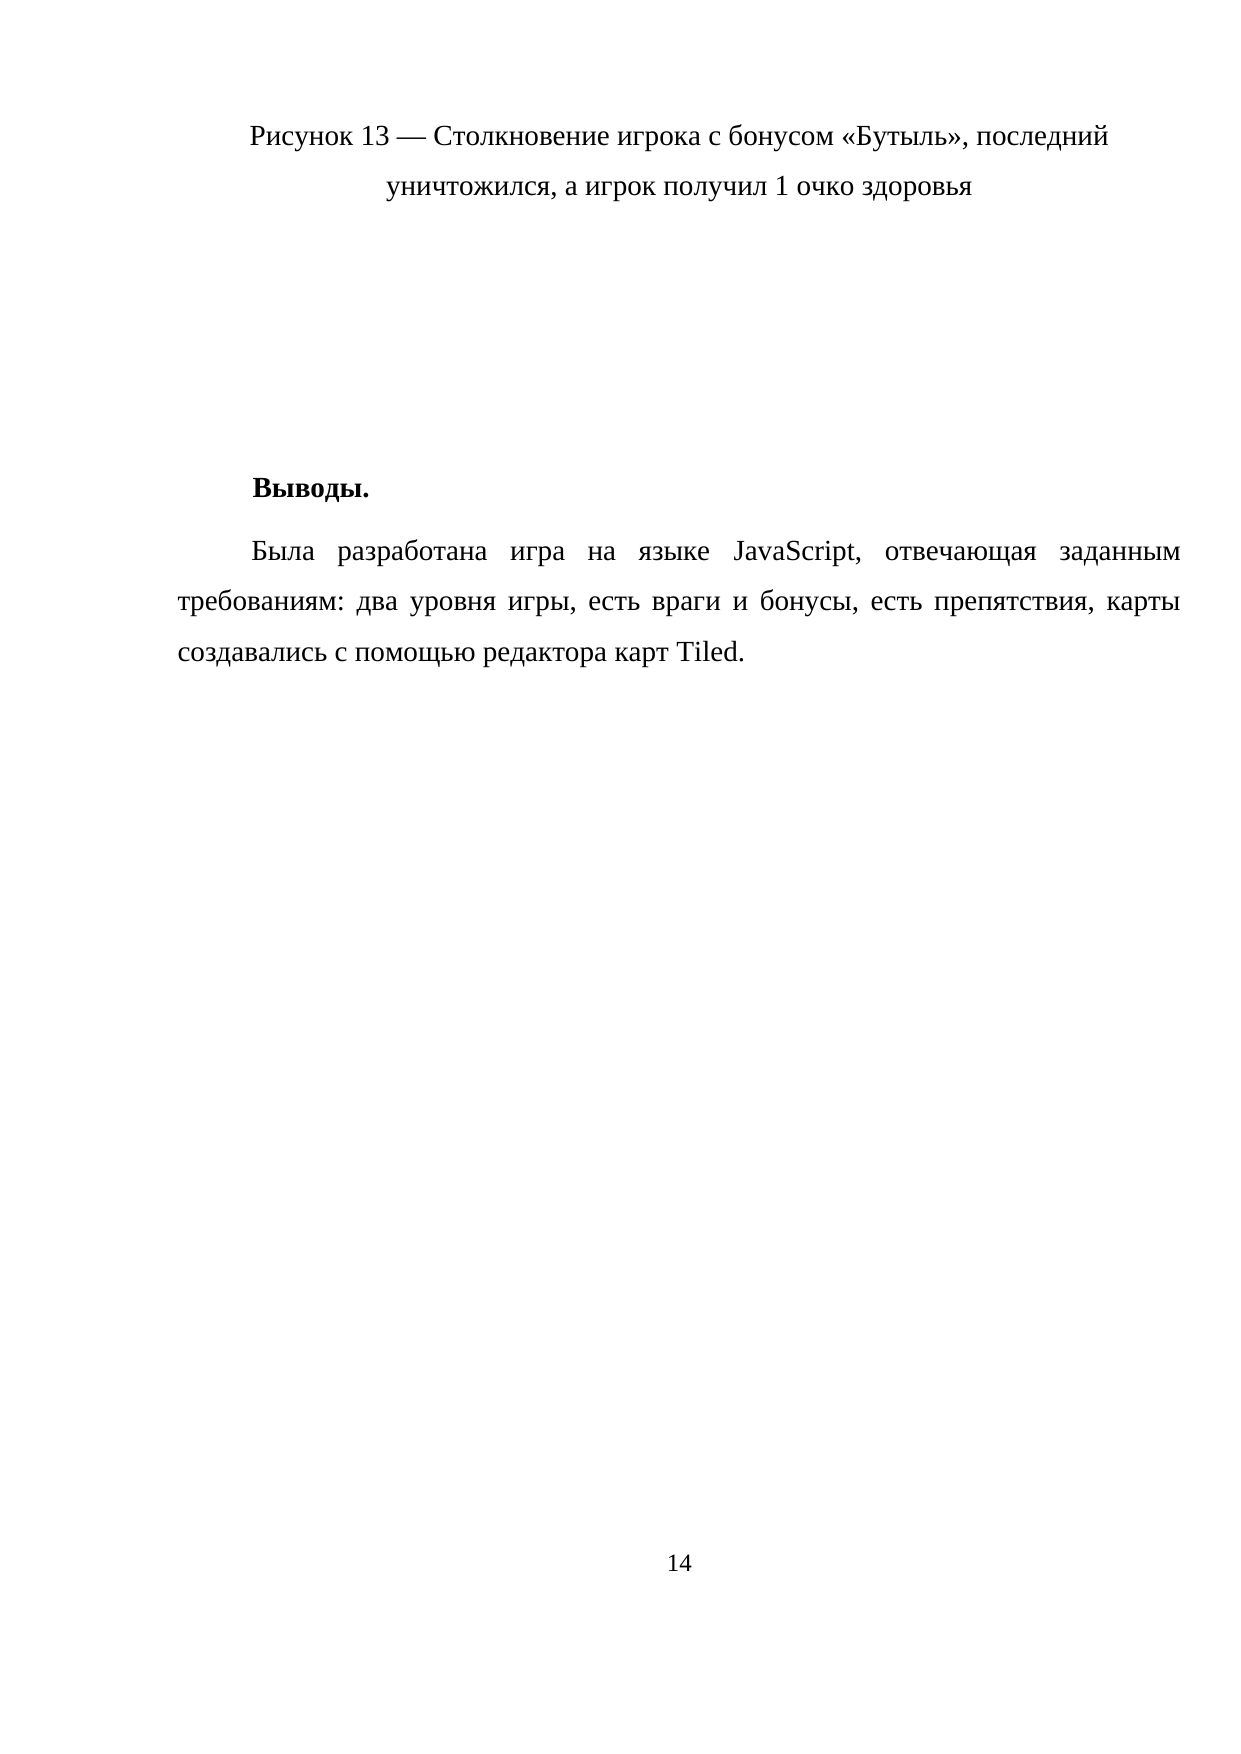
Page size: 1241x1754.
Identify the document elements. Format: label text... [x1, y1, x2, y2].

text Рисунок 13 — Столкновение игрока с бонусом «Бутыль», последний уничтожился, а игрок получил 1 очко здоровья [177, 118, 1181, 202]
text Была разработана игра на языке JavaScript, отвечающая заданным требованиям: два уровня игры, есть враги и бонусы, есть препятствия, карты создавались с помощью редактора карт Tiled. [177, 533, 1181, 667]
text Выводы. [177, 470, 1181, 504]
